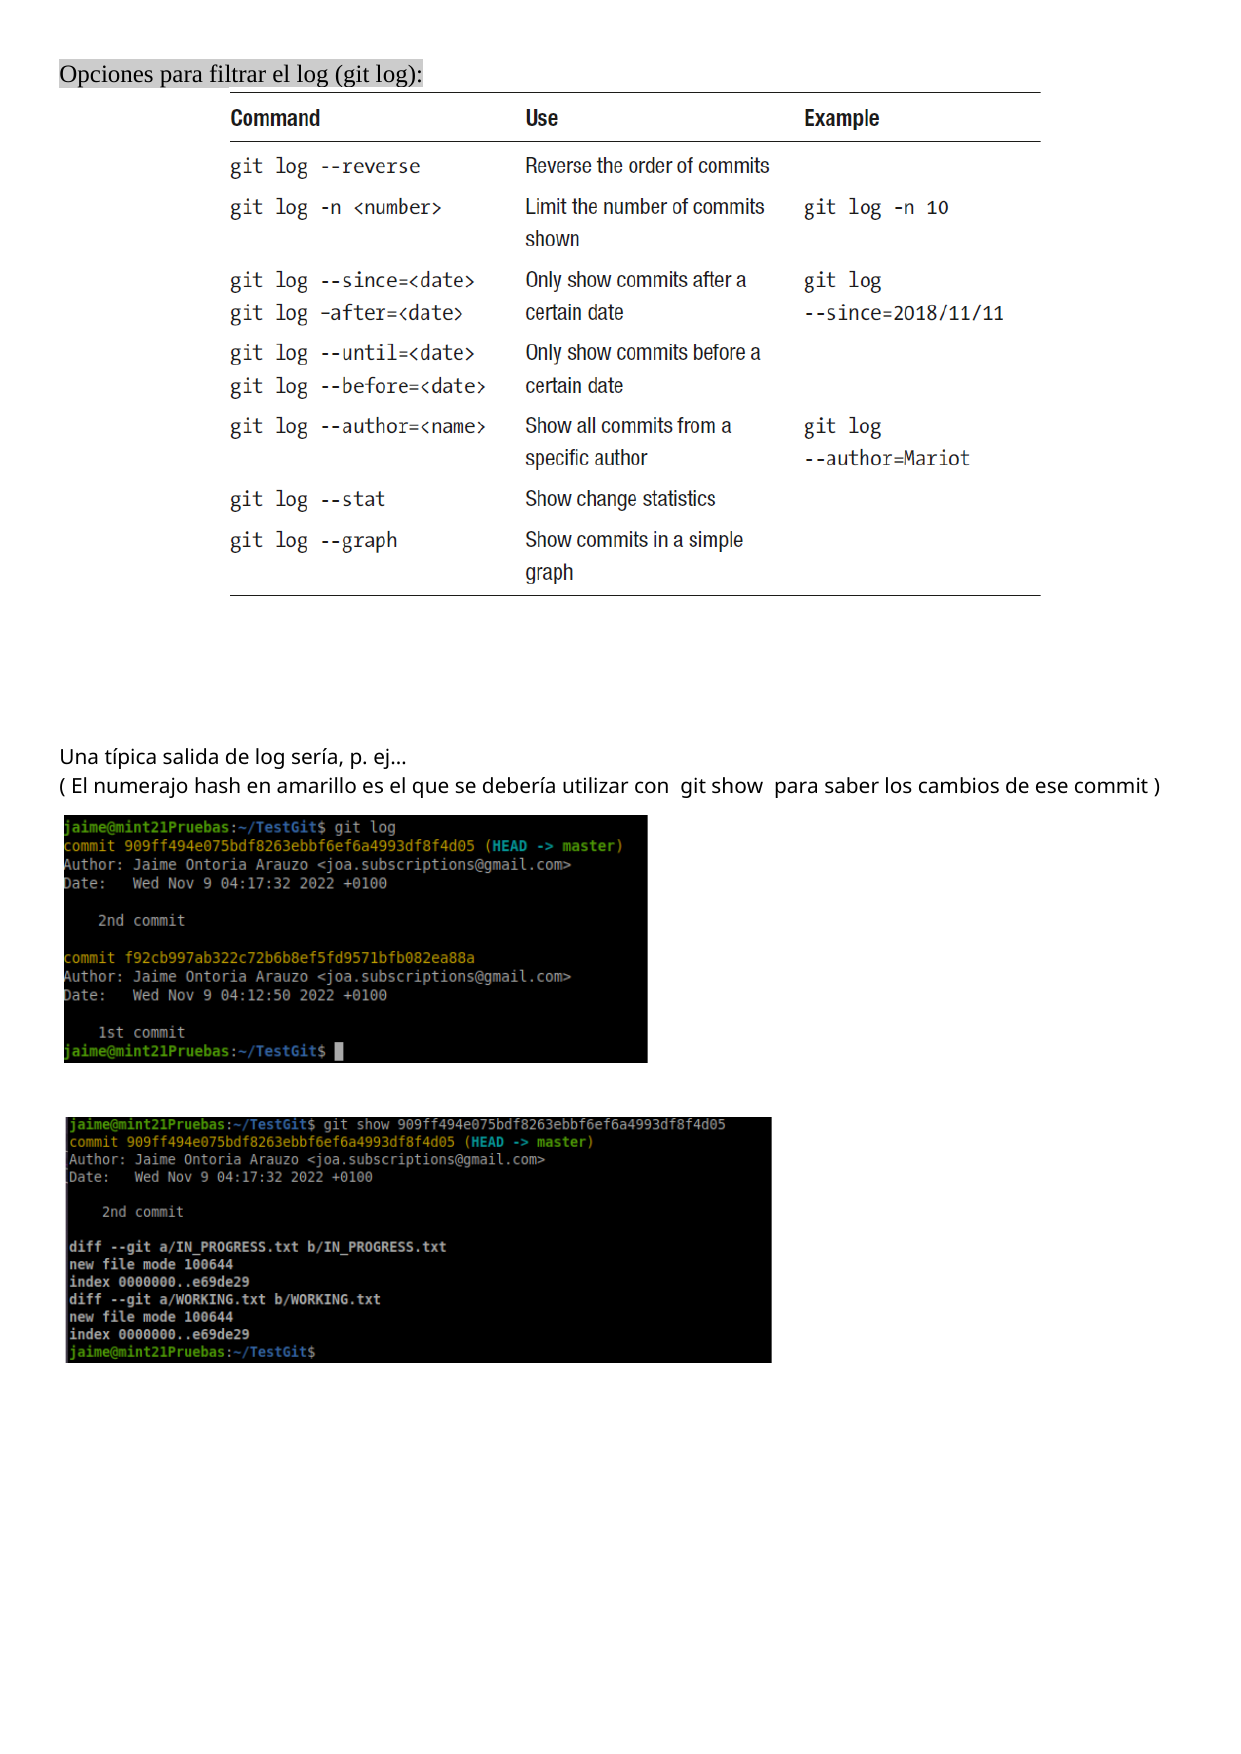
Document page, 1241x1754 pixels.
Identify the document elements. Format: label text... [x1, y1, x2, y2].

text Una típica salida de log sería, p. ej… [59, 742, 1211, 771]
picture [65, 1117, 772, 1363]
picture [229, 87, 1041, 603]
text ( El numerajo hash en amarillo es el que se debería utilizar con git show para saber los cambios de ese commit ) [59, 771, 1211, 799]
picture [64, 815, 648, 1063]
text Opciones para filtrar el log (git log): [59, 59, 1211, 88]
